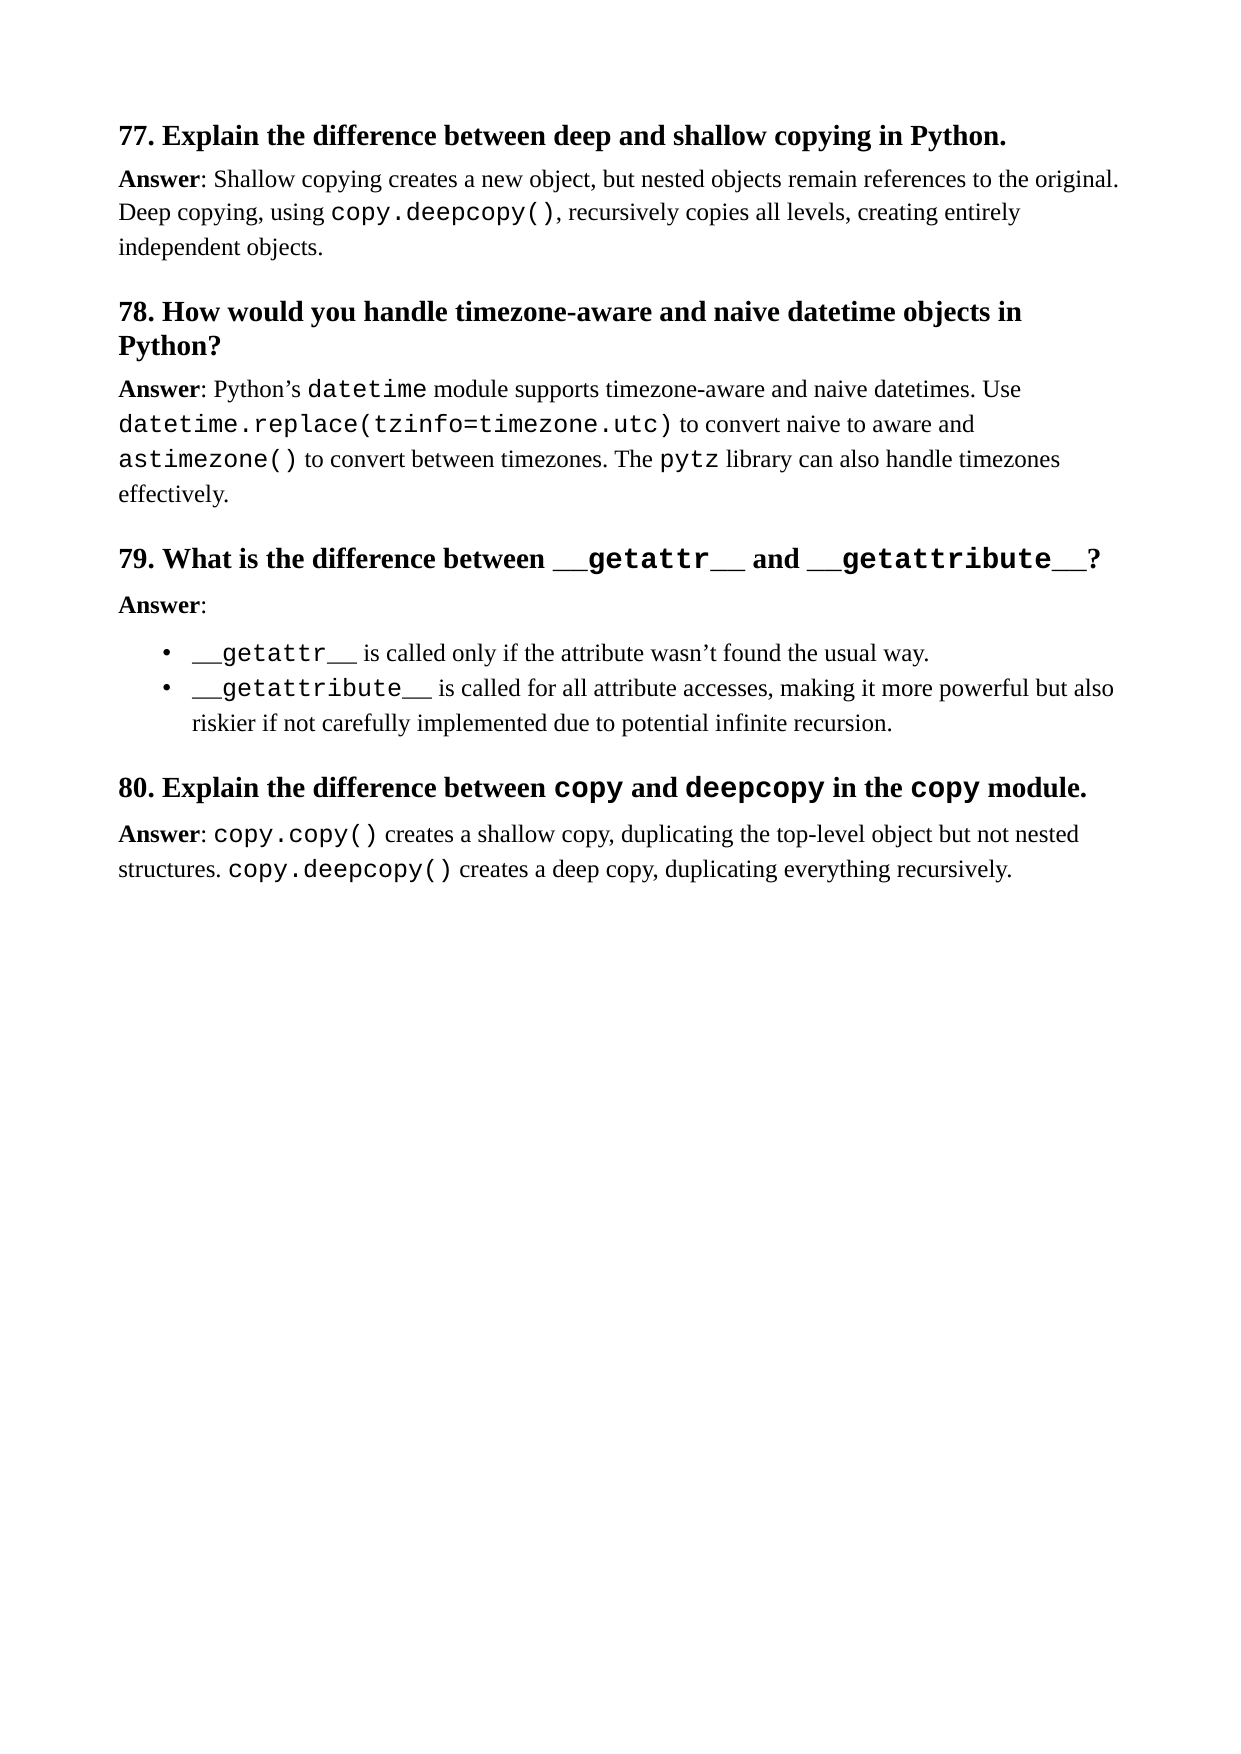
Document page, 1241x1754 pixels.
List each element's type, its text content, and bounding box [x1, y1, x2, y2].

list __getattr__ is called only if the attribute wasn’t found the usual way. [162, 638, 1122, 668]
text Answer: Shallow copying creates a new object, but nested objects remain references to the original. Deep copying, using copy.deepcopy(), recursively copies all levels, creating entirely independent objects. [118, 164, 1122, 261]
text Answer: copy.copy() creates a shallow copy, duplicating the top-level object but not nested structures. copy.deepcopy() creates a deep copy, duplicating everything recursively. [118, 819, 1122, 885]
subtitle 79. What is the difference between __getattr__ and __getattribute__? [118, 542, 1122, 578]
text Answer: Python’s datetime module supports timezone-aware and naive datetimes. Use datetime.replace(tzinfo=timezone.utc) to convert naive to aware and astimezone() to convert between timezones. The pytz library can also handle timezones effectively. [118, 374, 1122, 508]
text Answer: [118, 590, 1122, 619]
subtitle 78. How would you handle timezone-aware and naive datetime objects in Python? [118, 294, 1122, 362]
subtitle 77. Explain the difference between deep and shallow copying in Python. [118, 118, 1122, 152]
subtitle 80. Explain the difference between copy and deepcopy in the copy module. [118, 770, 1122, 806]
list __getattribute__ is called for all attribute accesses, making it more powerful but also riskier if not carefully implemented due to potential infinite recursion. [162, 673, 1122, 737]
